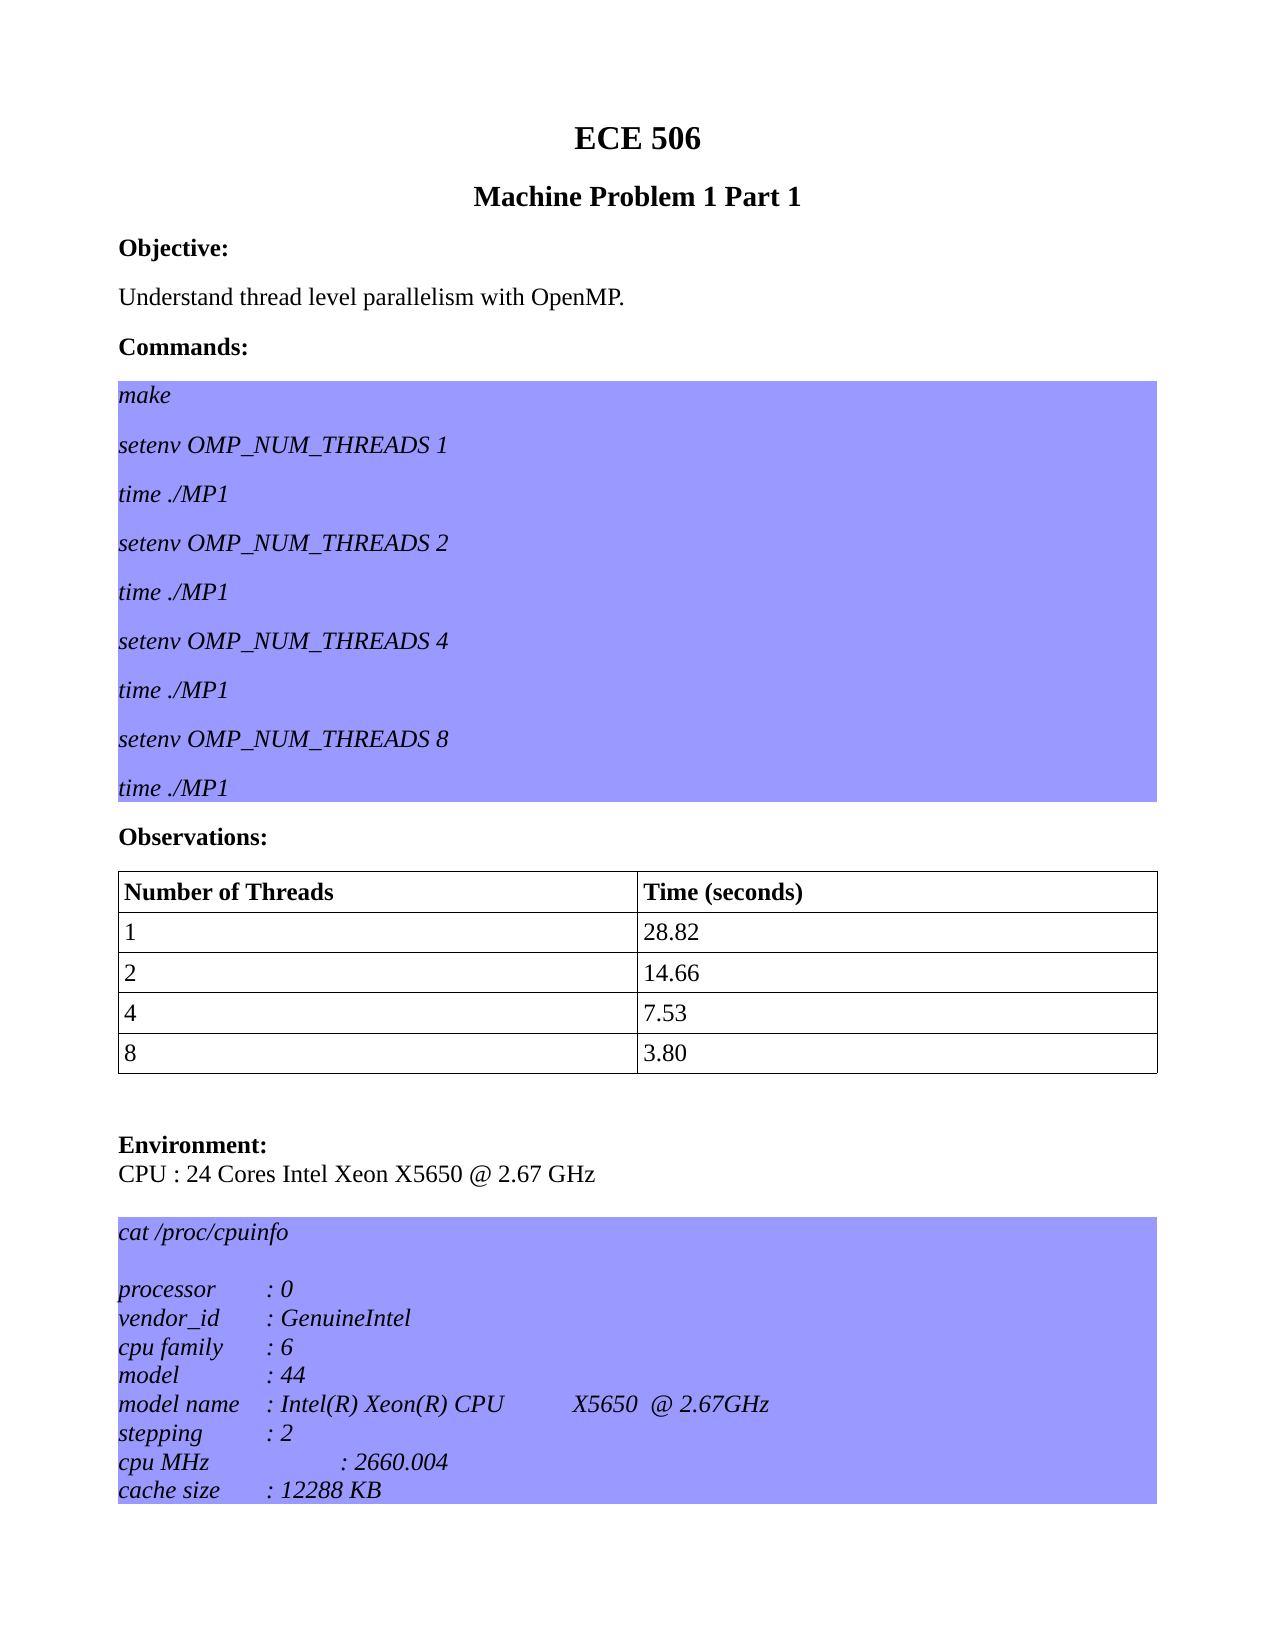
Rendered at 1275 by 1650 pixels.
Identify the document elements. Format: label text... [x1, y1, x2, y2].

table_cell 4 [119, 993, 637, 1032]
text time ./MP1 [118, 479, 1157, 507]
text setenv OMP_NUM_THREADS 8 [118, 724, 1157, 753]
text Objective: [118, 233, 1157, 262]
text time ./MP1 [118, 773, 1157, 802]
text stepping : 2 [118, 1418, 1157, 1447]
table_cell 1 [119, 913, 637, 952]
text CPU : 24 Cores Intel Xeon X5650 @ 2.67 GHz [118, 1159, 1157, 1188]
text setenv OMP_NUM_THREADS 1 [118, 430, 1157, 458]
table_cell 2 [119, 953, 637, 992]
text Environment: [118, 1130, 1157, 1159]
table_header Time (seconds) [638, 872, 1157, 912]
table_cell 7.53 [638, 993, 1157, 1032]
text Commands: [118, 332, 1157, 360]
table_cell 14.66 [638, 953, 1157, 992]
text Machine Problem 1 Part 1 [118, 179, 1157, 212]
text model name : Intel(R) Xeon(R) CPU X5650 @ 2.67GHz [118, 1389, 1157, 1418]
text model : 44 [118, 1360, 1157, 1389]
text cache size : 12288 KB [118, 1475, 1157, 1504]
text cpu MHz : 2660.004 [118, 1447, 1157, 1475]
table_cell 28.82 [638, 913, 1157, 952]
table_cell 8 [119, 1034, 637, 1073]
text processor : 0 [118, 1274, 1157, 1303]
text vendor_id : GenuineIntel [118, 1303, 1157, 1332]
table_header Number of Threads [119, 872, 637, 912]
text cpu family : 6 [118, 1332, 1157, 1360]
text time ./MP1 [118, 675, 1157, 704]
text make [118, 381, 1157, 409]
text setenv OMP_NUM_THREADS 4 [118, 626, 1157, 655]
text time ./MP1 [118, 577, 1157, 606]
text ECE 506 [118, 118, 1157, 156]
text setenv OMP_NUM_THREADS 2 [118, 528, 1157, 557]
text Understand thread level parallelism with OpenMP. [118, 282, 1157, 311]
text Observations: [118, 822, 1157, 851]
table_cell 3.80 [638, 1034, 1157, 1073]
text cat /proc/cpuinfo [118, 1217, 1157, 1245]
